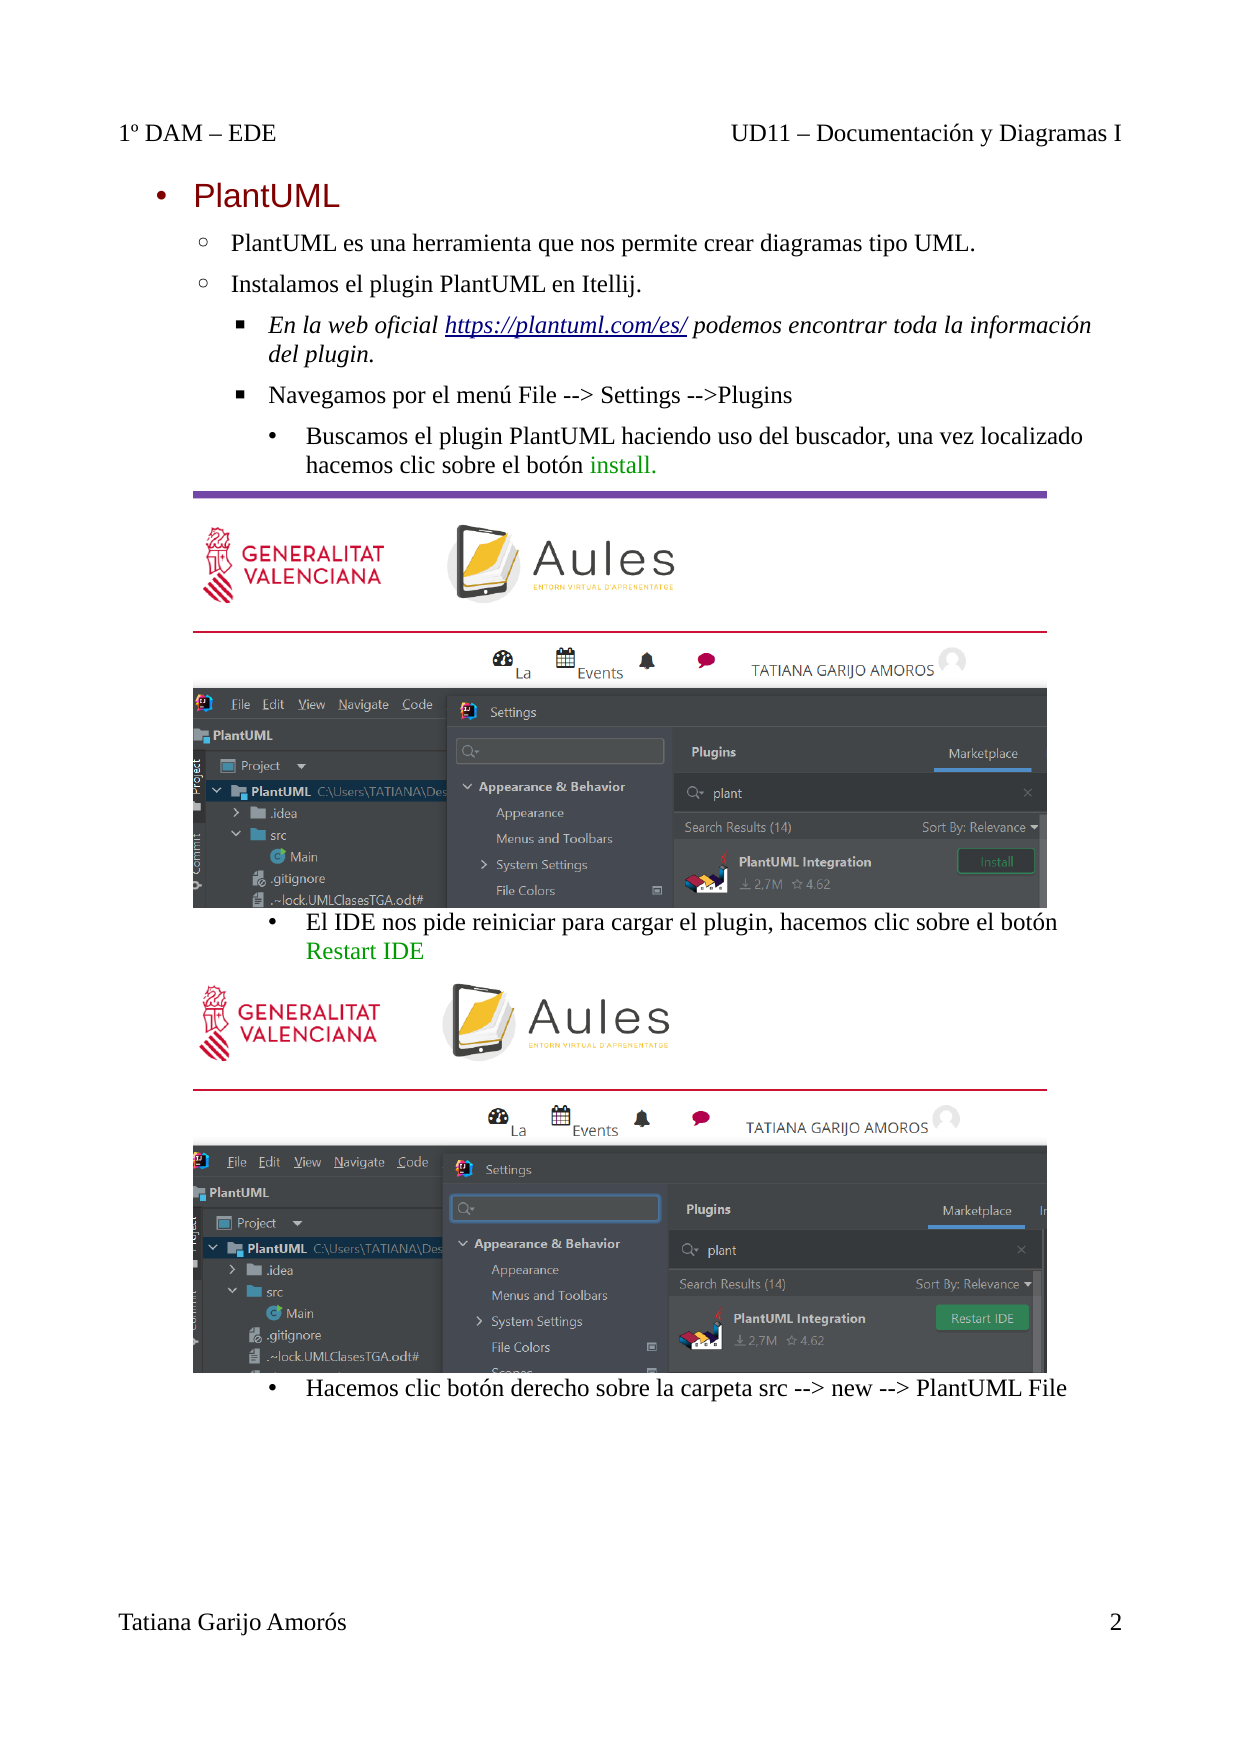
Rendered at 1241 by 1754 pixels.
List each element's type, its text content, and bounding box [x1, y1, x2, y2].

list Instalamos el plugin PlantUML en Itellij. [193, 269, 1122, 298]
picture [193, 977, 1047, 1373]
list El IDE nos pide reiniciar para cargar el plugin, hacemos clic sobre el botón Restart IDE [268, 491, 1122, 965]
list Navegamos por el menú File --> Settings -->Plugins [231, 380, 1122, 409]
list Hacemos clic botón derecho sobre la carpeta src --> new --> PlantUML File [268, 977, 1122, 1402]
list PlantUML [156, 176, 1122, 215]
picture [193, 491, 1047, 908]
list PlantUML es una herramienta que nos permite crear diagramas tipo UML. [193, 228, 1122, 256]
list En la web oficial https://plantuml.com/es/ podemos encontrar toda la información del plugin. [231, 310, 1122, 368]
list Buscamos el plugin PlantUML haciendo uso del buscador, una vez localizado hacemos clic sobre el botón install. [268, 421, 1122, 479]
